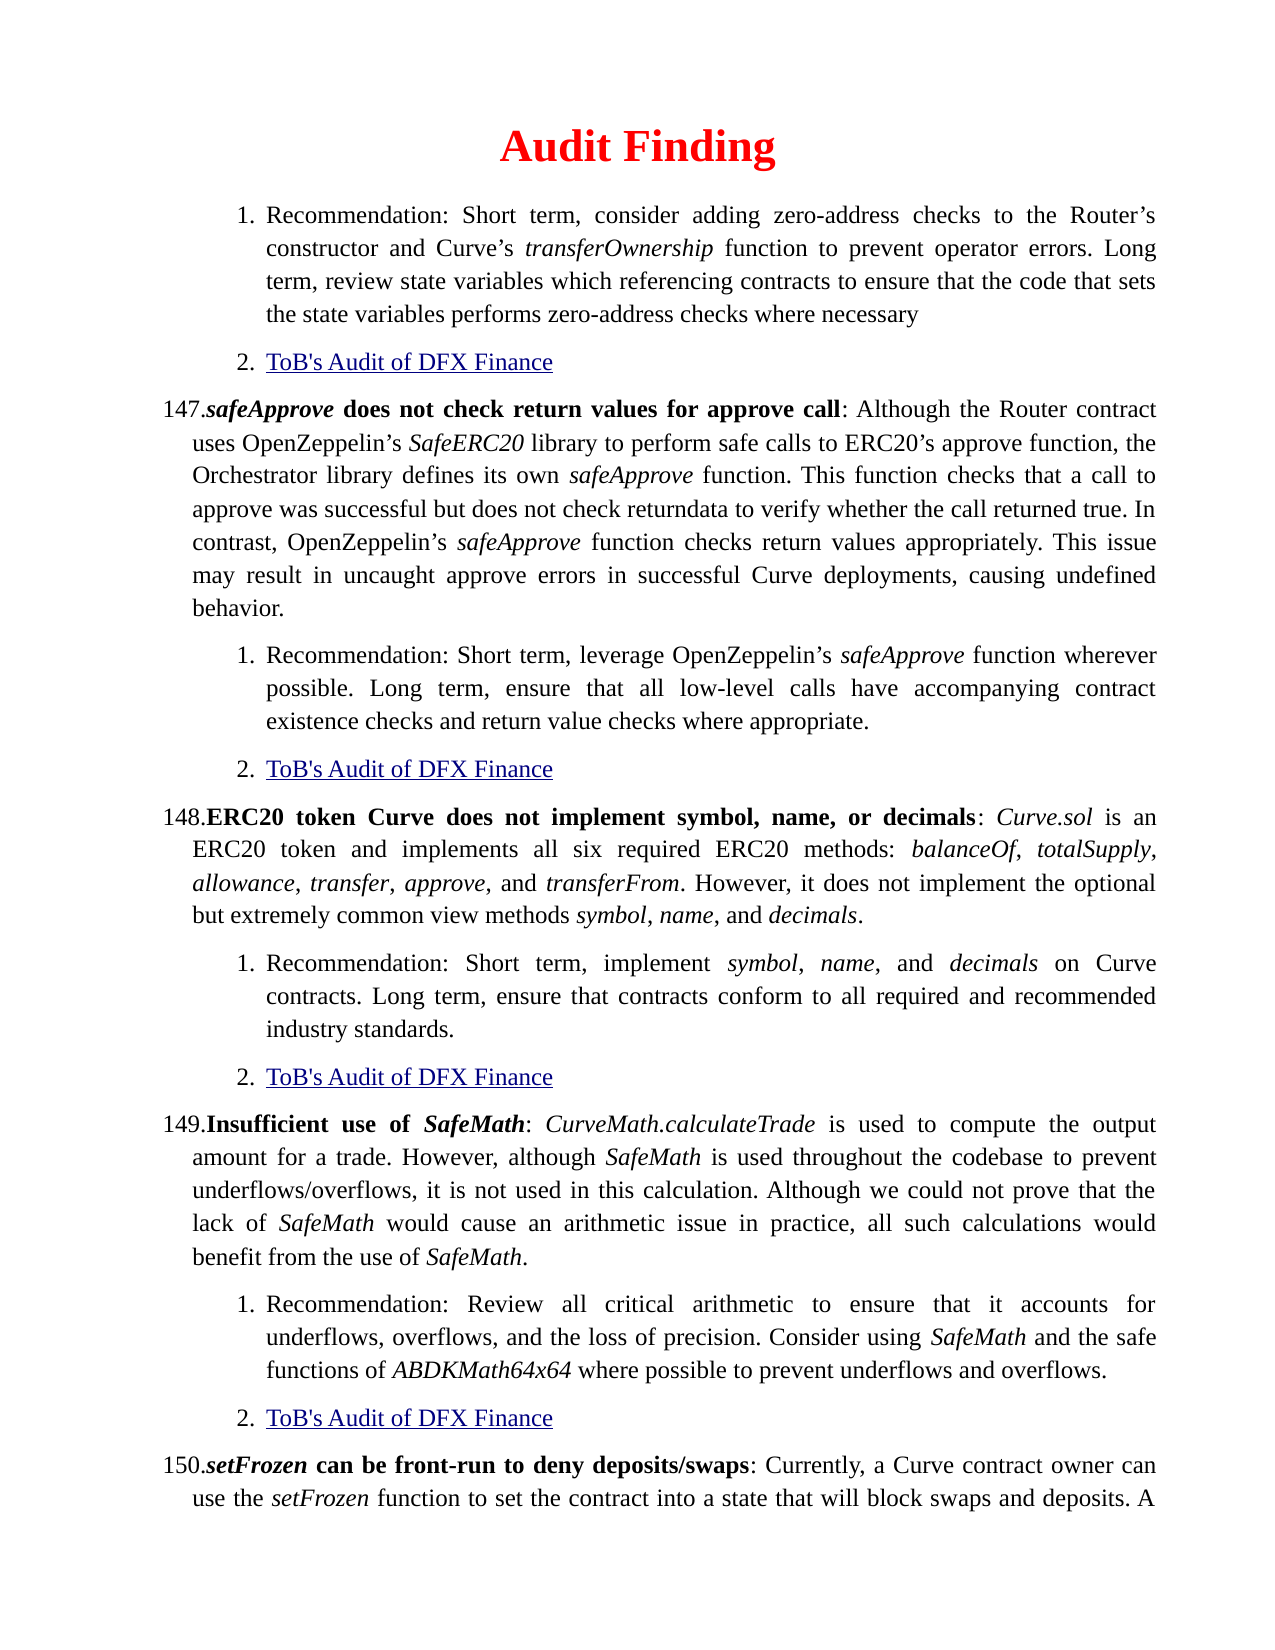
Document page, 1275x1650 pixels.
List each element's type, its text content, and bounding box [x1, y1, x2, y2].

list Insufficient use of SafeMath: CurveMath.calculateTrade is used to compute the output amount for a trade. However, although SafeMath is used throughout the codebase to prevent underflows/overflows, it is not used in this calculation. Although we could not prove that the lack of SafeMath would cause an arithmetic issue in practice, all such calculations would benefit from the use of SafeMath. [162, 1109, 1157, 1270]
list setFrozen can be front-run to deny deposits/swaps: Currently, a Curve contract owner can use the setFrozen function to set the contract into a state that will block swaps and deposits. A [162, 1450, 1157, 1512]
list ToB's Audit of DFX Finance [236, 1062, 1157, 1091]
list Recommendation: Short term, consider adding zero-address checks to the Router’s constructor and Curve’s transferOwnership function to prevent operator errors. Long term, review state variables which referencing contracts to ensure that the code that sets the state variables performs zero-address checks where necessary [236, 200, 1157, 328]
list Recommendation: Short term, leverage OpenZeppelin’s safeApprove function wherever possible. Long term, ensure that all low-level calls have accompanying contract existence checks and return value checks where appropriate. [236, 640, 1157, 735]
list ToB's Audit of DFX Finance [236, 1403, 1157, 1432]
list ToB's Audit of DFX Finance [236, 347, 1157, 376]
list Recommendation: Review all critical arithmetic to ensure that it accounts for underflows, overflows, and the loss of precision. Consider using SafeMath and the safe functions of ABDKMath64x64 where possible to prevent underflows and overflows. [236, 1289, 1157, 1384]
list ERC20 token Curve does not implement symbol, name, or decimals: Curve.sol is an ERC20 token and implements all six required ERC20 methods: balanceOf, totalSupply, allowance, transfer, approve, and transferFrom. However, it does not implement the optional but extremely common view methods symbol, name, and decimals. [162, 802, 1157, 929]
list safeApprove does not check return values for approve call: Although the Router contract uses OpenZeppelin’s SafeERC20 library to perform safe calls to ERC20’s approve function, the Orchestrator library defines its own safeApprove function. This function checks that a call to approve was successful but does not check returndata to verify whether the call returned true. In contrast, OpenZeppelin’s safeApprove function checks return values appropriately. This issue may result in uncaught approve errors in successful Curve deployments, causing undefined behavior. [162, 394, 1157, 621]
list ToB's Audit of DFX Finance [236, 754, 1157, 783]
list Recommendation: Short term, implement symbol, name, and decimals on Curve contracts. Long term, ensure that contracts conform to all required and recommended industry standards. [236, 948, 1157, 1043]
